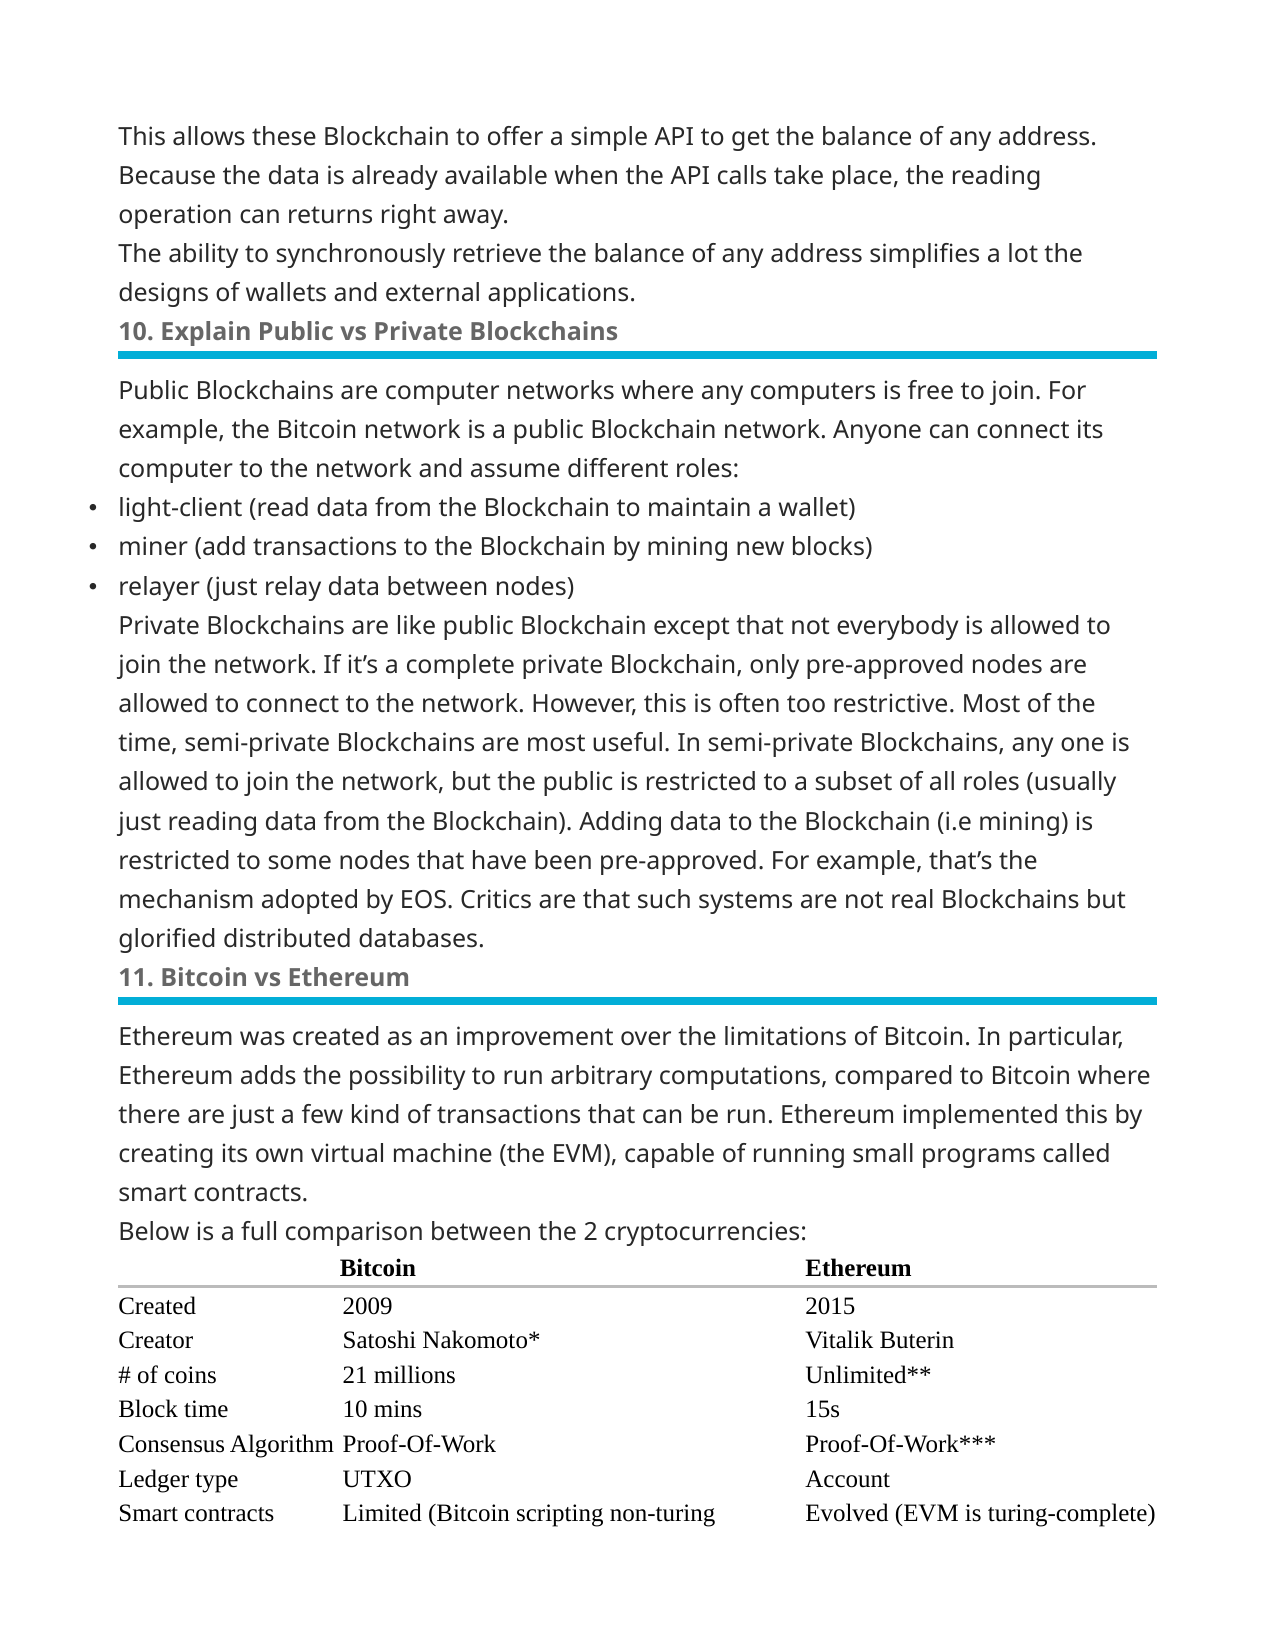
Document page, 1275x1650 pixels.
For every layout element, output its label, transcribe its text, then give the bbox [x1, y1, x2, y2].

table_header [118, 1253, 339, 1285]
text Private Blockchains are like public Blockchain except that not everybody is allowed to join the network. If it’s a complete private Blockchain, only pre-approved nodes are allowed to connect to the network. However, this is often too restrictive. Most of the time, semi-private Blockchains are most useful. In semi-private Blockchains, any one is allowed to join the network, but the public is restricted to a subset of all roles (usually just reading data from the Blockchain). Adding data to the Blockchain (i.e mining) is restricted to some nodes that have been pre-approved. For example, that’s the mechanism adopted by EOS. Critics are that such systems are not real Blockchains but glorified distributed databases. [118, 607, 1157, 955]
table_cell 2009 [340, 1288, 805, 1322]
table_cell Block time [118, 1392, 339, 1426]
table_cell Evolved (EVM is turing-complete) [805, 1495, 1157, 1530]
table_cell Limited (Bitcoin scripting non-turing [340, 1495, 805, 1530]
list light-client (read data from the Blockchain to maintain a wallet) [118, 490, 1157, 524]
table_cell Satoshi Nakomoto* [340, 1323, 805, 1357]
table_cell Proof-Of-Work [340, 1426, 805, 1461]
table_header Ethereum [805, 1253, 1157, 1285]
table_header Bitcoin [340, 1253, 805, 1285]
text Public Blockchains are computer networks where any computers is free to join. For example, the Bitcoin network is a public Blockchain network. Anyone can connect its computer to the network and assume different roles: [118, 372, 1157, 485]
table_cell 10 mins [340, 1392, 805, 1426]
list miner (add transactions to the Blockchain by mining new blocks) [118, 529, 1157, 563]
table_cell Smart contracts [118, 1495, 339, 1530]
table_cell 15s [805, 1392, 1157, 1426]
text The ability to synchronously retrieve the balance of any address simplifies a lot the designs of wallets and external applications. [118, 236, 1157, 309]
text Ethereum was created as an improvement over the limitations of Bitcoin. In particular, Ethereum adds the possibility to run arbitrary computations, compared to Bitcoin where there are just a few kind of transactions that can be run. Ethereum implemented this by creating its own virtual machine (the EVM), capable of running small programs called smart contracts. [118, 1018, 1157, 1209]
table_cell # of coins [118, 1357, 339, 1392]
table_cell Ledger type [118, 1461, 339, 1495]
table_cell 21 millions [340, 1357, 805, 1392]
subtitle 11. Bitcoin vs Ethereum [118, 960, 1157, 997]
list relayer (just relay data between nodes) [118, 568, 1157, 602]
text Below is a full comparison between the 2 cryptocurrencies: [118, 1214, 1157, 1248]
table_cell Creator [118, 1323, 339, 1357]
table_cell Created [118, 1288, 339, 1322]
table_cell Consensus Algorithm [118, 1426, 339, 1461]
table_cell Vitalik Buterin [805, 1323, 1157, 1357]
subtitle 10. Explain Public vs Private Blockchains [118, 314, 1157, 351]
table_cell UTXO [340, 1461, 805, 1495]
table_cell Unlimited** [805, 1357, 1157, 1392]
table_cell Account [805, 1461, 1157, 1495]
table_cell Proof-Of-Work*** [805, 1426, 1157, 1461]
text This allows these Blockchain to offer a simple API to get the balance of any address. Because the data is already available when the API calls take place, the reading operation can returns right away. [118, 118, 1157, 231]
table_cell 2015 [805, 1288, 1157, 1322]
